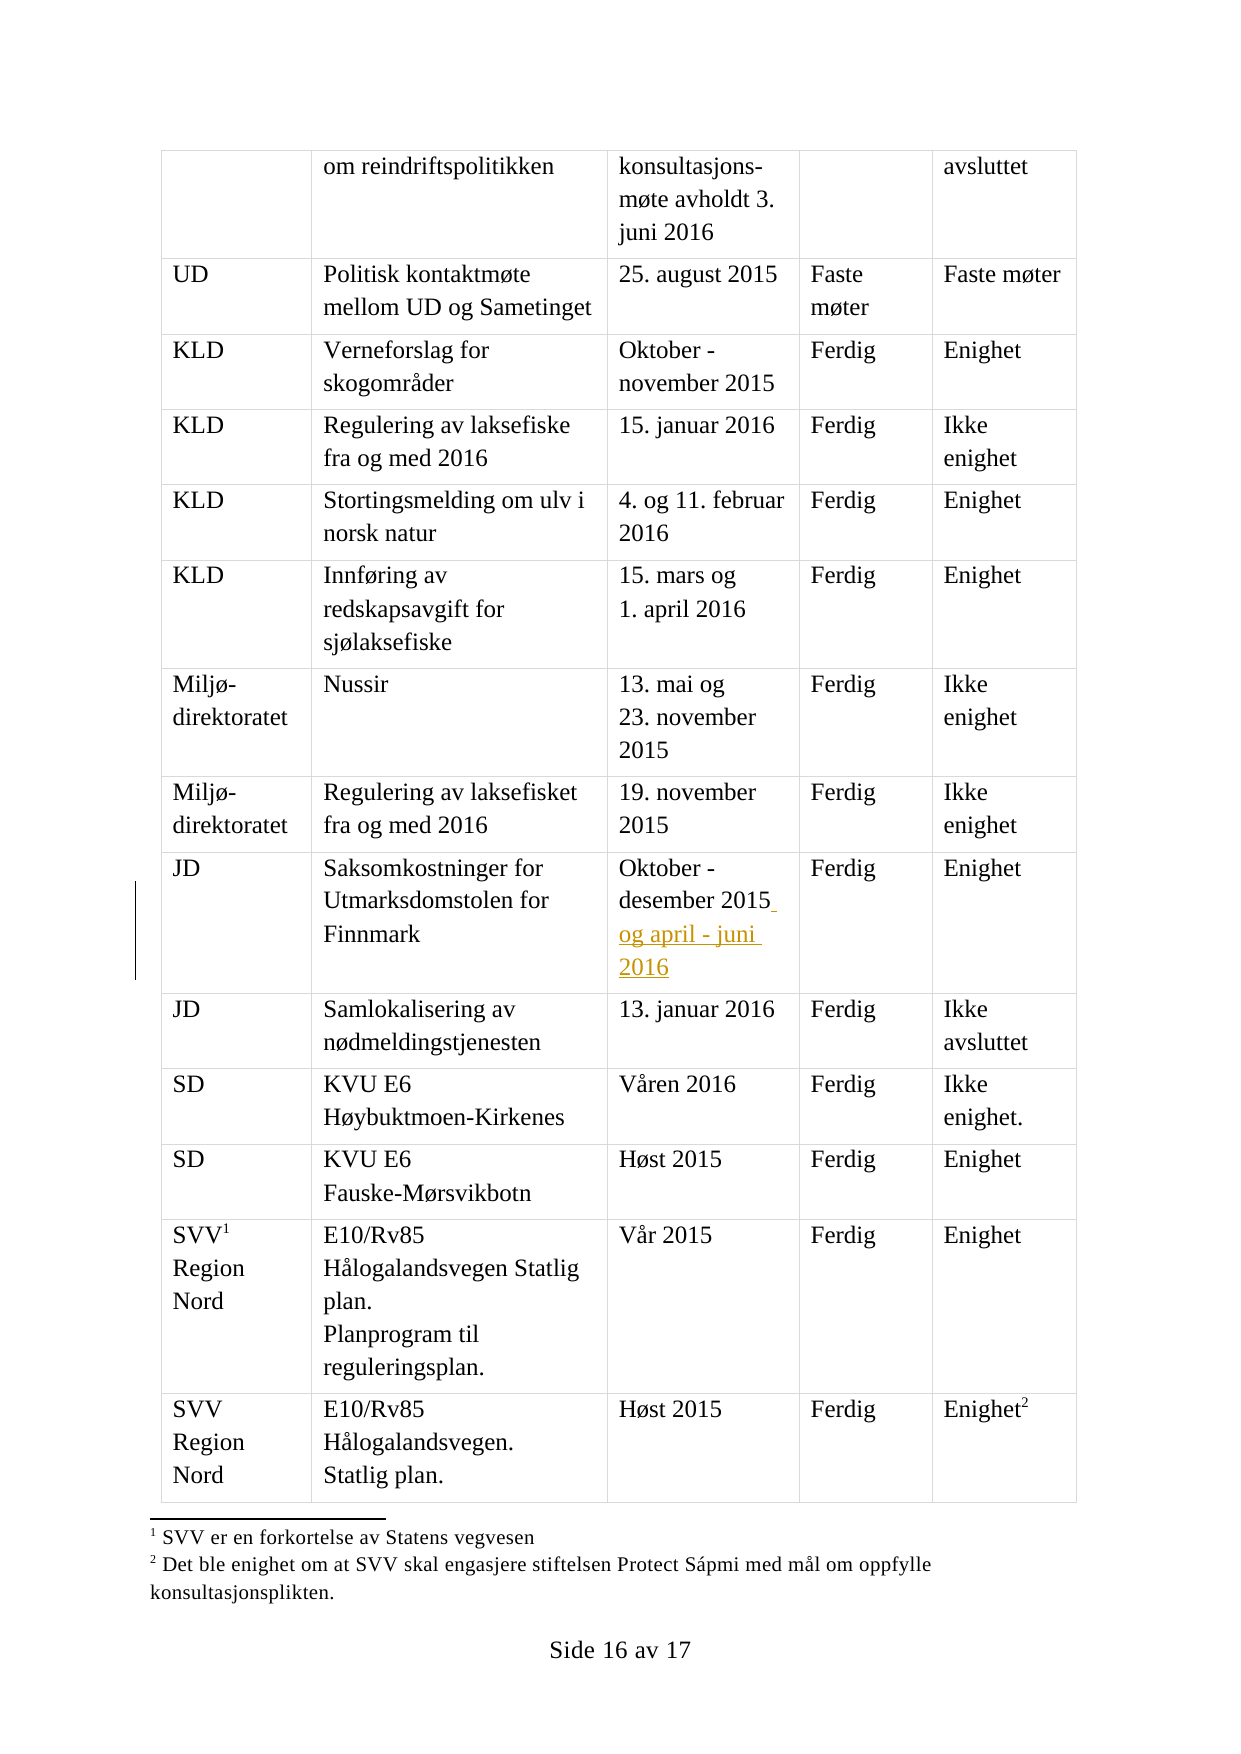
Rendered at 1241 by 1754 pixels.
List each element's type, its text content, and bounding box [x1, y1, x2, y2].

table_cell [162, 151, 311, 258]
table_cell KLD [162, 335, 311, 409]
table_cell Ikke enighet [933, 410, 1076, 484]
table_cell Enighet [933, 1145, 1076, 1219]
table_cell Ikke enighet [933, 777, 1076, 852]
table_cell JD [162, 994, 311, 1068]
table_cell Ikke enighet [933, 669, 1076, 776]
table_cell Ferdig [800, 994, 932, 1068]
table_cell Politisk kontaktmøte mellom UD og Sametinget [312, 259, 607, 334]
table_cell Faste møter [933, 259, 1076, 334]
table_cell om reindriftspolitikken [312, 151, 607, 258]
table_cell Faste møter [800, 259, 932, 334]
table_cell Ferdig [800, 1069, 932, 1143]
table_cell Enighet [933, 853, 1076, 993]
table_cell SVV Region Nord [162, 1394, 311, 1502]
table_cell Enighet [933, 561, 1076, 668]
table_cell E10/Rv85 Hålogalandsvegen. Statlig plan. [312, 1394, 607, 1502]
table_cell Ferdig [800, 1394, 932, 1502]
table_cell Nussir [312, 669, 607, 776]
table_cell KLD [162, 410, 311, 484]
table_cell Saksomkostninger for Utmarksdomstolen for Finnmark [312, 853, 607, 993]
table_cell Oktober - november 2015 [608, 335, 799, 409]
table_cell 19. november 2015 [608, 777, 799, 852]
table_cell KVU E6 Fauske-Mørsvikbotn [312, 1145, 607, 1219]
table_cell Regulering av laksefiske fra og med 2016 [312, 410, 607, 484]
table_cell 4. og 11. februar 2016 [608, 485, 799, 559]
table_cell Ferdig [800, 561, 932, 668]
table_cell 15. januar 2016 [608, 410, 799, 484]
table_cell E10/Rv85 Hålogalandsvegen Statlig plan. Planprogram til reguleringsplan. [312, 1220, 607, 1393]
table_cell Ferdig [800, 335, 932, 409]
table_cell SD [162, 1069, 311, 1143]
table_cell JD [162, 853, 311, 993]
table_cell Ikke avsluttet [933, 994, 1076, 1068]
table_cell Høst 2015 [608, 1394, 799, 1502]
table_cell KVU E6 Høybuktmoen-Kirkenes [312, 1069, 607, 1143]
table_cell Miljø- direktoratet [162, 777, 311, 852]
table_cell Ferdig [800, 669, 932, 776]
table_cell Oktober - desember 2015 og april - juni 2016 [608, 853, 799, 993]
table_cell Miljø- direktoratet [162, 669, 311, 776]
table_cell Enighet [933, 485, 1076, 559]
table_cell UD [162, 259, 311, 334]
table_cell Ferdig [800, 853, 932, 993]
table_cell Ferdig [800, 777, 932, 852]
table_cell Vår 2015 [608, 1220, 799, 1393]
table_cell [800, 151, 932, 258]
table_cell Regulering av laksefisket fra og med 2016 [312, 777, 607, 852]
table_cell 15. mars og 1. april 2016 [608, 561, 799, 668]
table_cell konsultasjons-møte avholdt 3. juni 2016 [608, 151, 799, 258]
table_cell Ferdig [800, 485, 932, 559]
table_cell Enighet [933, 1220, 1076, 1393]
table_cell Ferdig [800, 1220, 932, 1393]
table_cell Innføring av redskapsavgift for sjølaksefiske [312, 561, 607, 668]
table_cell 25. august 2015 [608, 259, 799, 334]
table_cell Verneforslag for skogområder [312, 335, 607, 409]
table_cell Stortingsmelding om ulv i norsk natur [312, 485, 607, 559]
table_cell Ikke enighet. [933, 1069, 1076, 1143]
table_cell avsluttet [933, 151, 1076, 258]
table_cell KLD [162, 485, 311, 559]
table_cell 13. mai og 23. november 2015 [608, 669, 799, 776]
table_cell Høst 2015 [608, 1145, 799, 1219]
table_cell Enighet [933, 335, 1076, 409]
table_cell Ferdig [800, 1145, 932, 1219]
table_cell Våren 2016 [608, 1069, 799, 1143]
table_cell Enighet [933, 1394, 1076, 1502]
table_cell 13. januar 2016 [608, 994, 799, 1068]
table_cell Samlokalisering av nødmeldingstjenesten [312, 994, 607, 1068]
table_cell SD [162, 1145, 311, 1219]
table_cell SVV Region Nord [162, 1220, 311, 1393]
table_cell KLD [162, 561, 311, 668]
table_cell Ferdig [800, 410, 932, 484]
